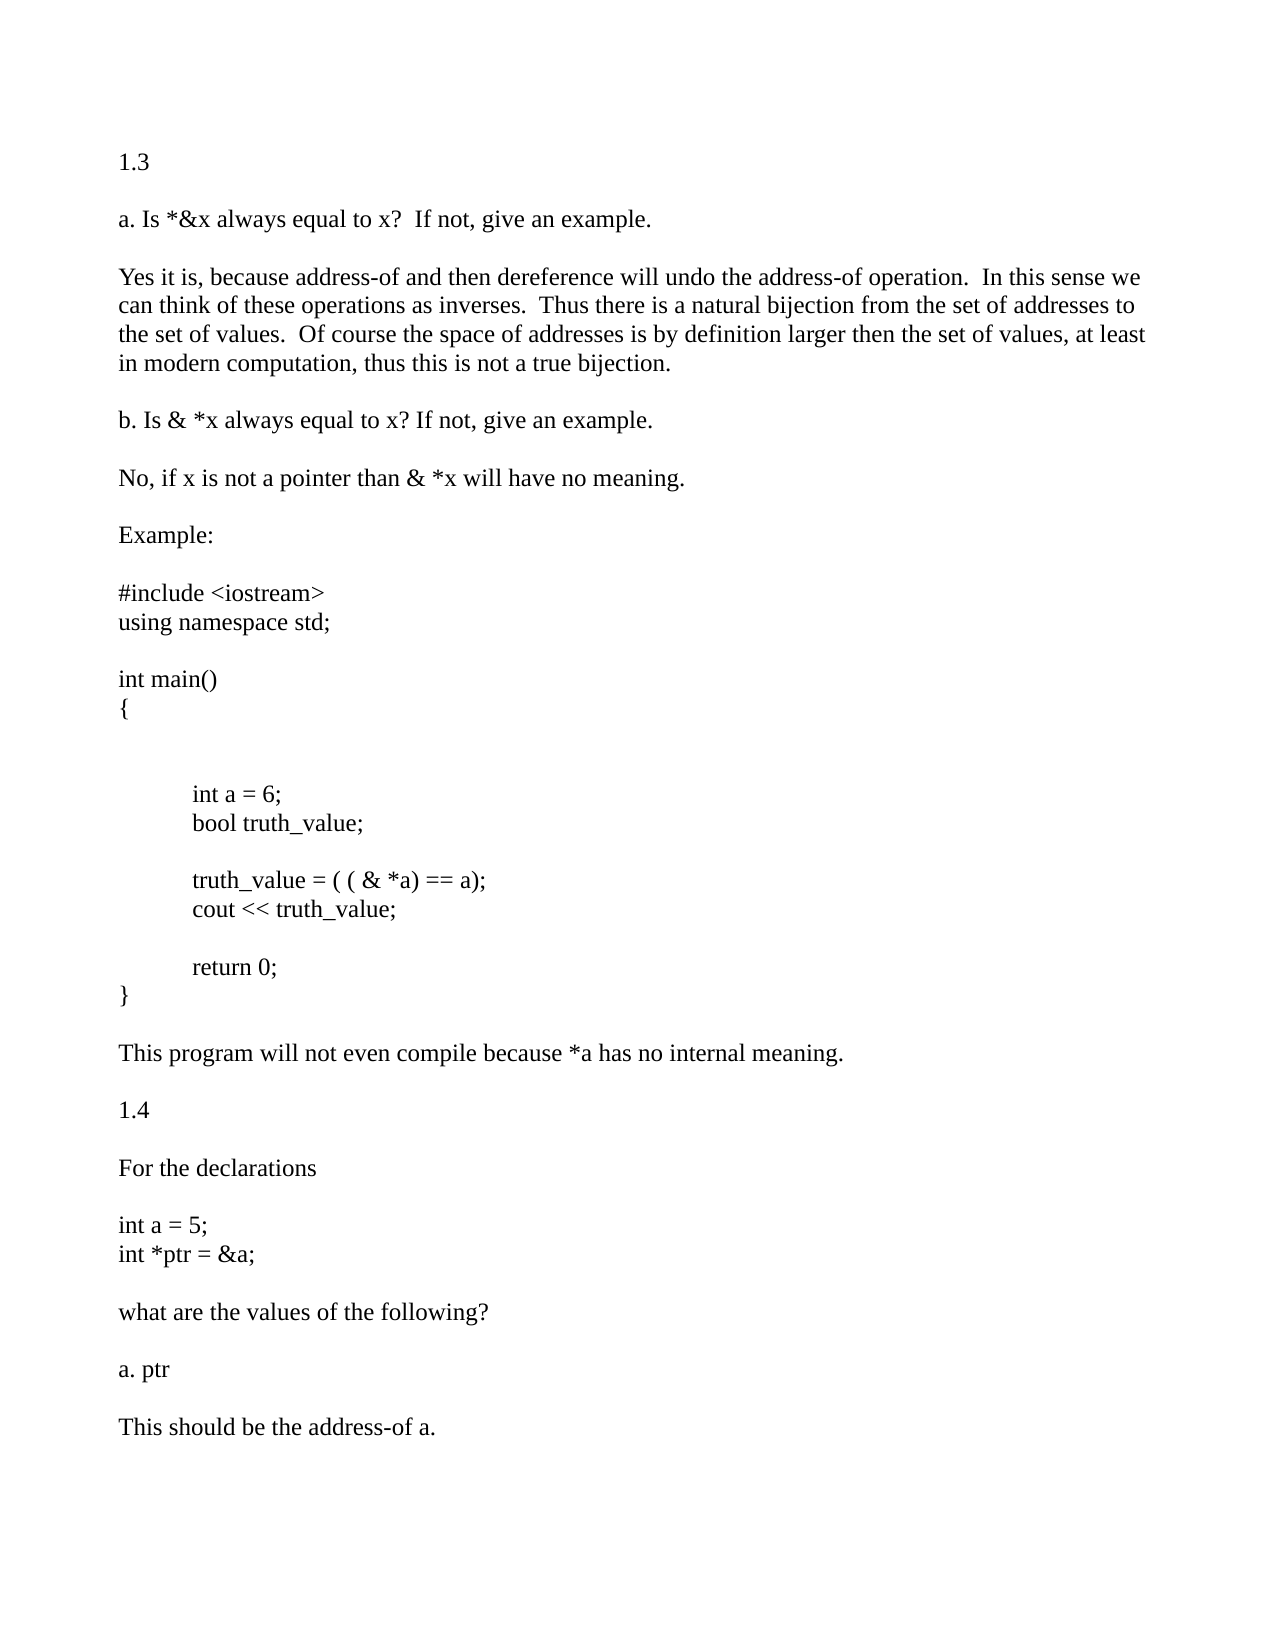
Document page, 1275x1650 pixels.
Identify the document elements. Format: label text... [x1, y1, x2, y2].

text what are the values of the following? [118, 1297, 1157, 1326]
text a. Is *&x always equal to x? If not, give an example. [118, 204, 1157, 233]
text int a = 5; [118, 1211, 1157, 1239]
text For the declarations [118, 1153, 1157, 1182]
text { [118, 693, 1157, 722]
text cout << truth_value; [118, 894, 1157, 923]
text 1.4 [118, 1096, 1157, 1124]
text 1.3 [118, 147, 1157, 176]
text } [118, 981, 1157, 1009]
text Yes it is, because address-of and then dereference will undo the address-of operation. In this sense we can think of these operations as inverses. Thus there is a natural bijection from the set of addresses to the set of values. Of course the space of addresses is by definition larger then the set of values, at least in modern computation, thus this is not a true bijection. [118, 262, 1157, 377]
text return 0; [118, 952, 1157, 981]
text int *ptr = &a; [118, 1239, 1157, 1268]
text No, if x is not a pointer than & *x will have no meaning. [118, 463, 1157, 492]
text int a = 6; [118, 779, 1157, 808]
text a. ptr [118, 1354, 1157, 1383]
text This should be the address-of a. [118, 1412, 1157, 1441]
text bool truth_value; [118, 808, 1157, 837]
text b. Is & *x always equal to x? If not, give an example. [118, 406, 1157, 434]
text int main() [118, 664, 1157, 693]
text truth_value = ( ( & *a) == a); [118, 866, 1157, 894]
text using namespace std; [118, 607, 1157, 636]
text #include <iostream> [118, 578, 1157, 607]
text Example: [118, 521, 1157, 549]
text This program will not even compile because *a has no internal meaning. [118, 1038, 1157, 1067]
